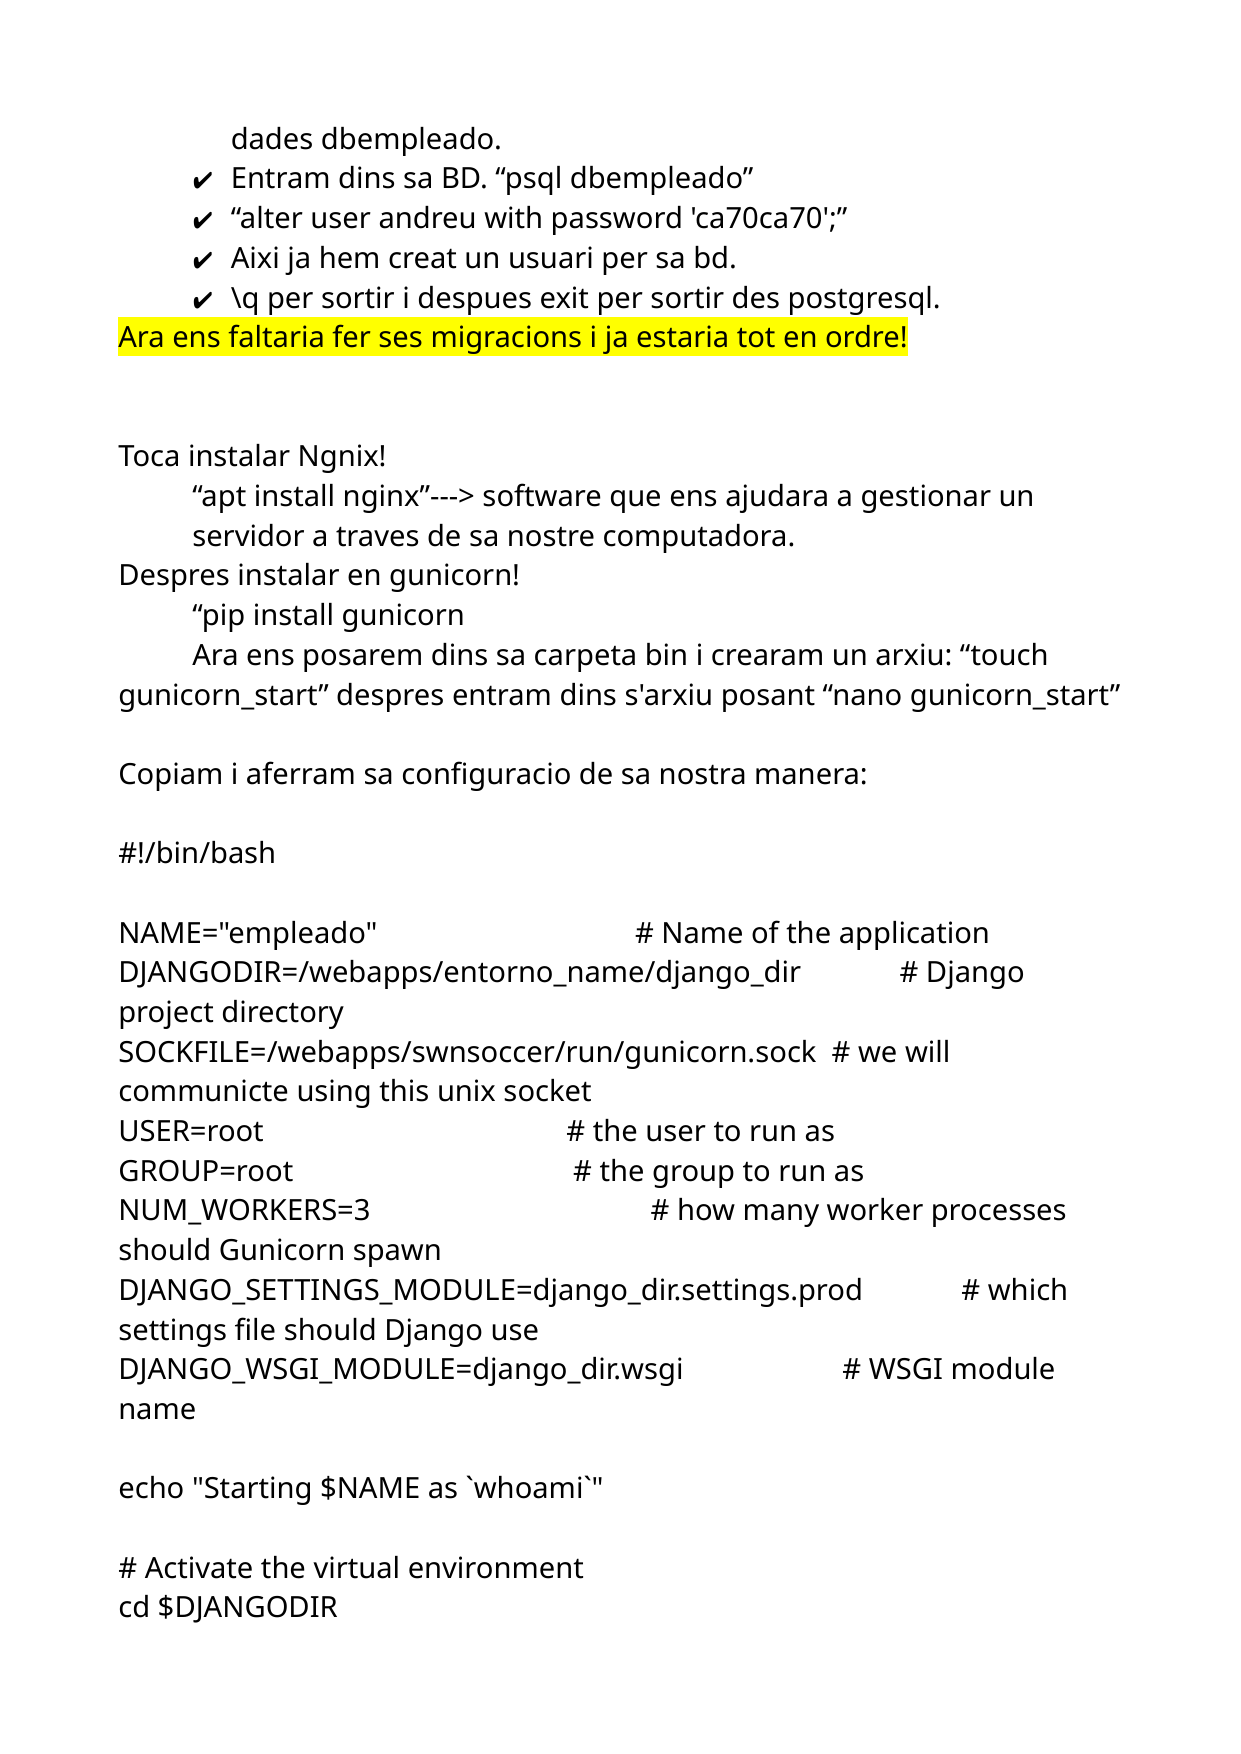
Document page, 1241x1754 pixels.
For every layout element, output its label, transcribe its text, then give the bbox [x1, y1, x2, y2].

text GROUP=root # the group to run as [118, 1150, 1122, 1190]
text # Activate the virtual environment [118, 1547, 1122, 1587]
text echo "Starting $NAME as `whoami`" [118, 1467, 1122, 1507]
list Entram dins sa BD. “psql dbempleado” [193, 158, 1122, 197]
text DJANGO_WSGI_MODULE=django_dir.wsgi # WSGI module name [118, 1348, 1122, 1428]
text cd $DJANGODIR [118, 1587, 1122, 1626]
text NAME="empleado" # Name of the application [118, 912, 1122, 952]
text “apt install nginx”---> software que ens ajudara a gestionar un servidor a traves de sa nostre computadora. [118, 475, 1122, 555]
text NUM_WORKERS=3 # how many worker processes should Gunicorn spawn [118, 1190, 1122, 1269]
list “alter user andreu with password 'ca70ca70';” [193, 197, 1122, 237]
text Despres instalar en gunicorn! [118, 555, 1122, 594]
text Ara ens posarem dins sa carpeta bin i crearam un arxiu: “touch gunicorn_start” despres entram dins s'arxiu posant “nano gunicorn_start” [118, 634, 1122, 713]
text #!/bin/bash [118, 832, 1122, 872]
list Aixi ja hem creat un usuari per sa bd. [193, 237, 1122, 277]
list dades dbempleado. [193, 118, 1122, 158]
text “pip install gunicorn [118, 594, 1122, 634]
text Toca instalar Ngnix! [118, 436, 1122, 475]
text SOCKFILE=/webapps/swnsoccer/run/gunicorn.sock # we will communicte using this unix socket [118, 1031, 1122, 1110]
text USER=root # the user to run as [118, 1110, 1122, 1150]
text Ara ens faltaria fer ses migracions i ja estaria tot en ordre! [118, 317, 1122, 356]
text DJANGODIR=/webapps/entorno_name/django_dir # Django project directory [118, 952, 1122, 1031]
text Copiam i aferram sa configuracio de sa nostra manera: [118, 753, 1122, 793]
text DJANGO_SETTINGS_MODULE=django_dir.settings.prod # which settings file should Django use [118, 1269, 1122, 1348]
list \q per sortir i despues exit per sortir des postgresql. [193, 277, 1122, 317]
